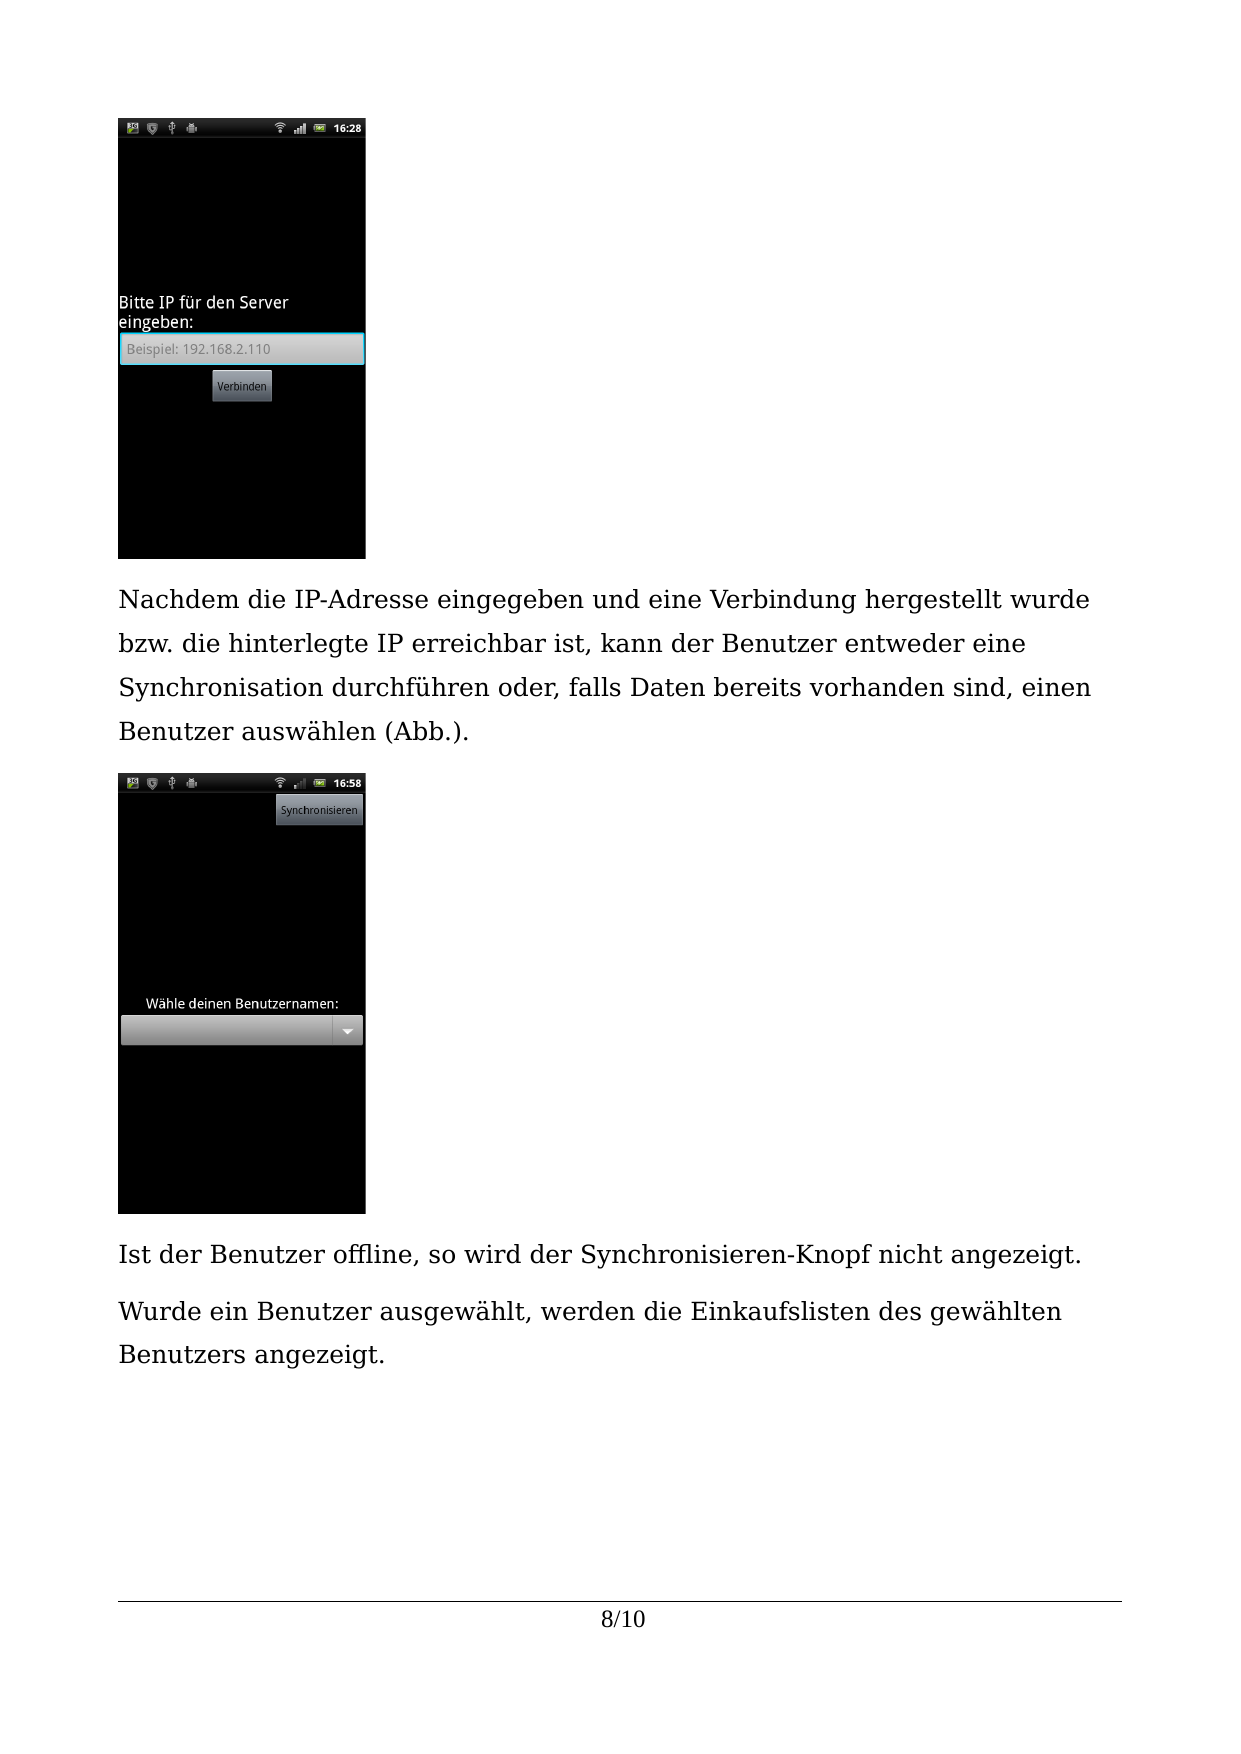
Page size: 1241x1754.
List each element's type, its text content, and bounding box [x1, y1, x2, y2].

text Nachdem die IP-Adresse eingegeben und eine Verbindung hergestellt wurde bzw. die hinterlegte IP erreichbar ist, kann der Benutzer entweder eine Synchronisation durchführen oder, falls Daten bereits vorhanden sind, einen Benutzer auswählen (Abb.). [118, 586, 1122, 746]
picture [118, 118, 366, 559]
text Ist der Benutzer offline, so wird der Synchronisieren-Knopf nicht angezeigt. [118, 1241, 1122, 1270]
picture [118, 773, 366, 1214]
text Wurde ein Benutzer ausgewählt, werden die Einkaufslisten des gewählten Benutzers angezeigt. [118, 1297, 1122, 1370]
